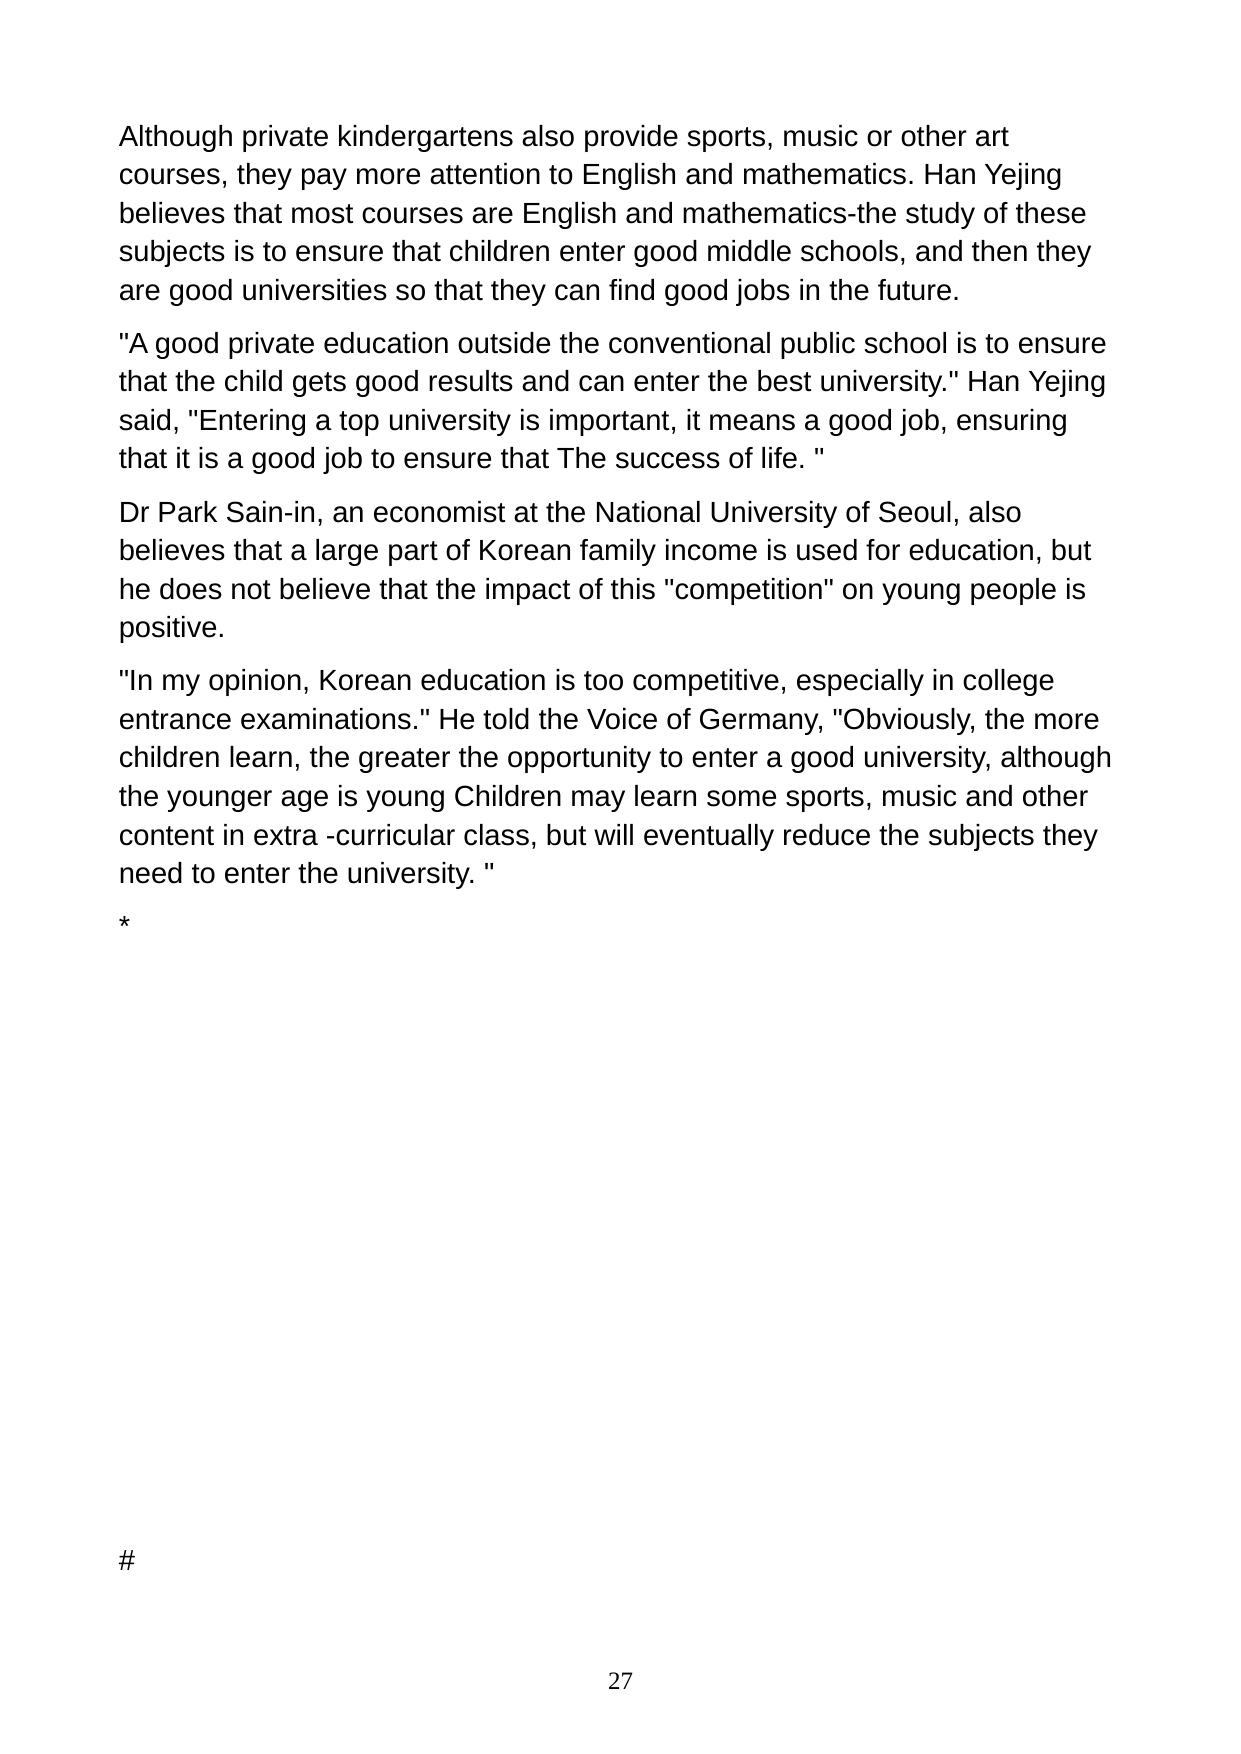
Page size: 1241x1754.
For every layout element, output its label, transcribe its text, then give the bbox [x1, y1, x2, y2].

text * # [118, 909, 1122, 1577]
text "A good private education outside the conventional public school is to ensure that the child gets good results and can enter the best university." Han Yejing said, "Entering a top university is important, it means a good job, ensuring that it is a good job to ensure that The success of life. " [118, 326, 1122, 475]
text "In my opinion, Korean education is too competitive, especially in college entrance examinations." He told the Voice of Germany, "Obviously, the more children learn, the greater the opportunity to enter a good university, although the younger age is young Children may learn some sports, music and other content in extra -curricular class, but will eventually reduce the subjects they need to enter the university. " [118, 663, 1122, 889]
text Dr Park Sain-in, an economist at the National University of Seoul, also believes that a large part of Korean family income is used for education, but he does not believe that the impact of this "competition" on young people is positive. [118, 494, 1122, 644]
text Although private kindergartens also provide sports, music or other art courses, they pay more attention to English and mathematics. Han Yejing believes that most courses are English and mathematics-the study of these subjects is to ensure that children enter good middle schools, and then they are good universities so that they can find good jobs in the future. [118, 118, 1122, 306]
